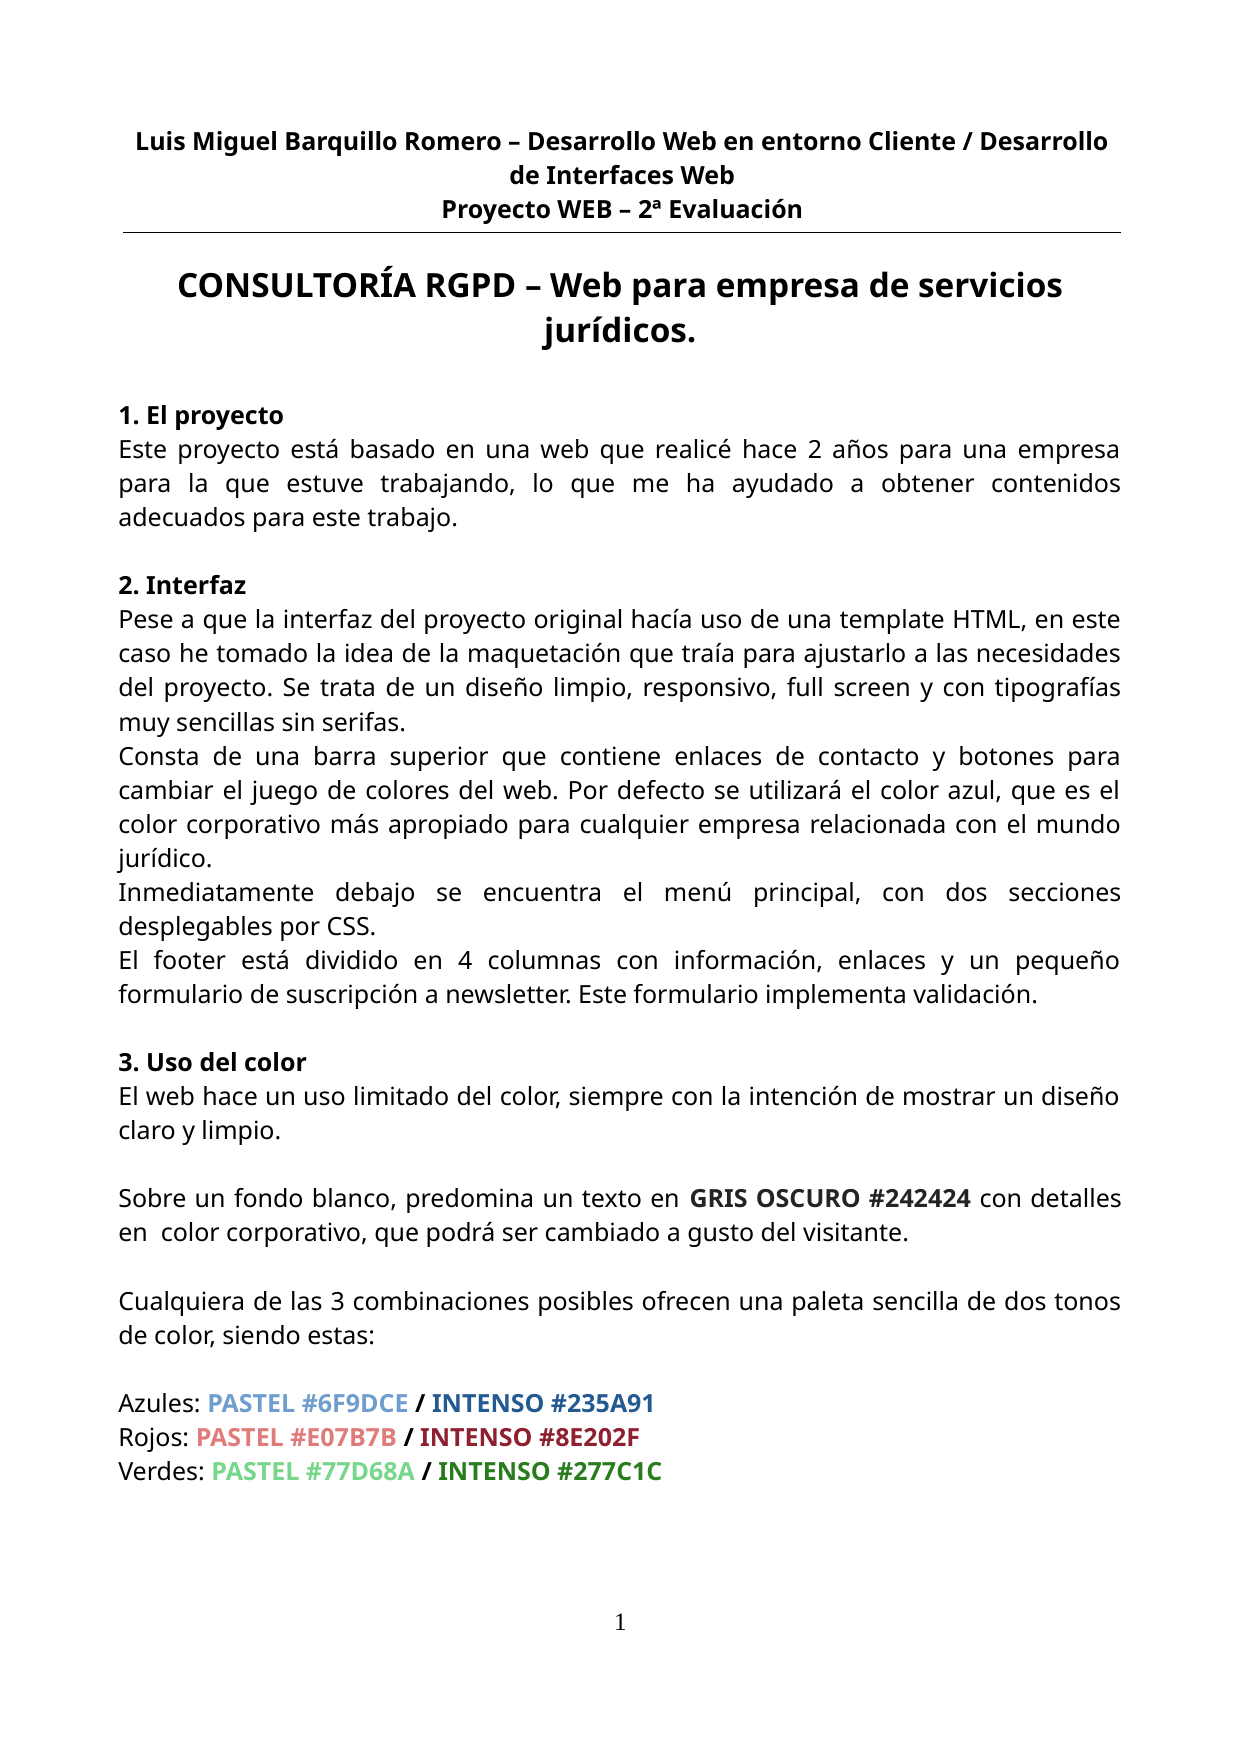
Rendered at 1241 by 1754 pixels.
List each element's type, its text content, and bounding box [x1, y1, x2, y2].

text Azules: PASTEL #6F9DCE / INTENSO #235A91 [118, 1385, 1122, 1419]
text Rojos: PASTEL #E07B7B / INTENSO #8E202F [118, 1419, 1122, 1453]
text Inmediatamente debajo se encuentra el menú principal, con dos secciones desplegables por CSS. [118, 874, 1122, 943]
text Cualquiera de las 3 combinaciones posibles ofrecen una paleta sencilla de dos tonos de color, siendo estas: [118, 1283, 1122, 1351]
text Verdes: PASTEL #77D68A / INTENSO #277C1C [118, 1453, 1122, 1488]
text 1. El proyecto [118, 398, 1122, 432]
text Consta de una barra superior que contiene enlaces de contacto y botones para cambiar el juego de colores del web. Por defecto se utilizará el color azul, que es el color corporativo más apropiado para cualquier empresa relacionada con el mundo jurídico. [118, 738, 1122, 874]
text Sobre un fondo blanco, predomina un texto en GRIS OSCURO #242424 con detalles en color corporativo, que podrá ser cambiado a gusto del visitante. [118, 1181, 1122, 1249]
text El web hace un uso limitado del color, siempre con la intención de mostrar un diseño claro y limpio. [118, 1079, 1122, 1147]
text Este proyecto está basado en una web que realicé hace 2 años para una empresa para la que estuve trabajando, lo que me ha ayudado a obtener contenidos adecuados para este trabajo. [118, 432, 1122, 534]
text Pese a que la interfaz del proyecto original hacía uso de una template HTML, en este caso he tomado la idea de la maquetación que traía para ajustarlo a las necesidades del proyecto. Se trata de un diseño limpio, responsivo, full screen y con tipografías muy sencillas sin serifas. [118, 602, 1122, 738]
text 3. Uso del color [118, 1045, 1122, 1079]
text 2. Interfaz [118, 568, 1122, 602]
text CONSULTORÍA RGPD – Web para empresa de servicios jurídicos. [118, 261, 1122, 352]
text El footer está dividido en 4 columnas con información, enlaces y un pequeño formulario de suscripción a newsletter. Este formulario implementa validación. [118, 943, 1122, 1011]
